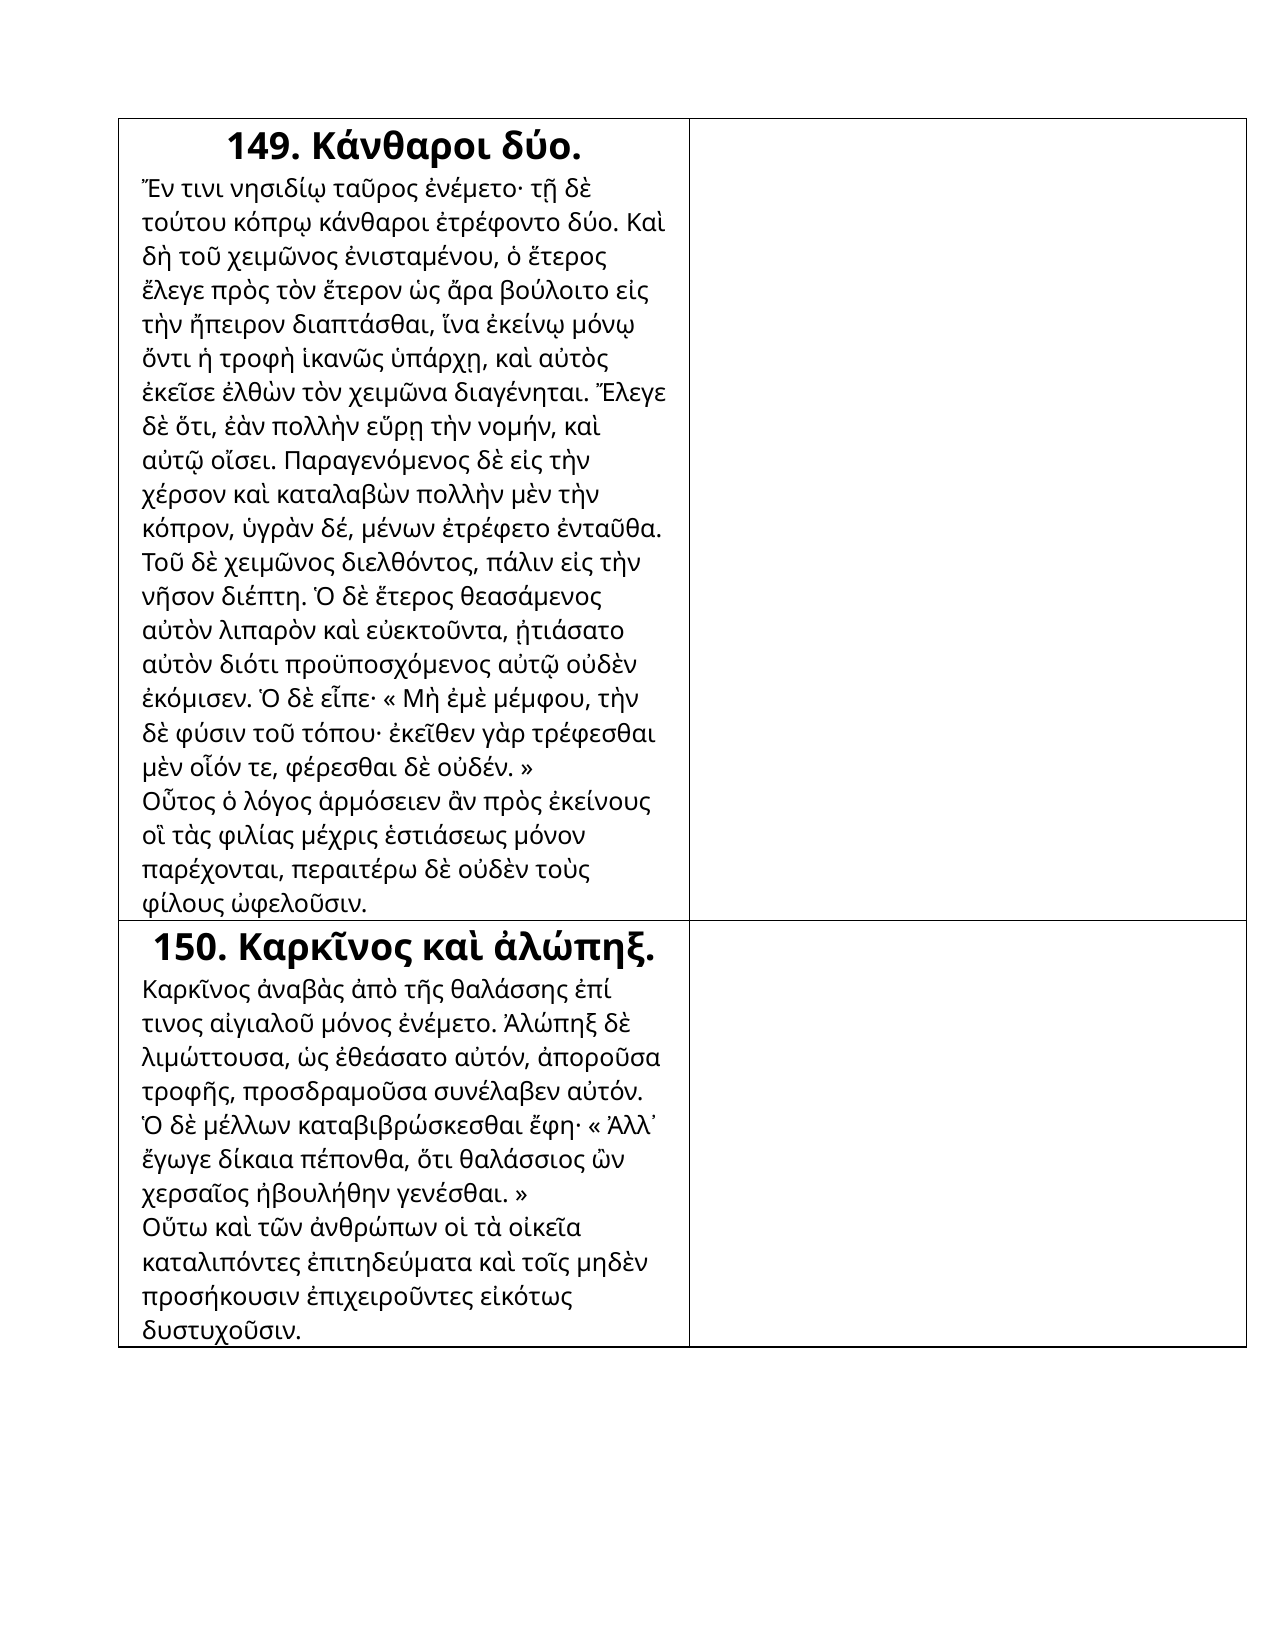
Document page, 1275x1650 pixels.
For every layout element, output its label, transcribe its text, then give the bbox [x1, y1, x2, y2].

table_cell [690, 119, 1246, 919]
table_cell [690, 921, 1246, 1346]
table_cell 149. Κάνθαροι δύο. Ἔν τινι νησιδίῳ ταῦρος ἐνέμετο· τῇ δὲ τούτου κόπρῳ κάνθαροι ἐτρέφοντο δύο. Καὶ δὴ τοῦ χειμῶνος ἐνισταμένου, ὁ ἕτερος ἔλεγε πρὸς τὸν ἕτερον ὡς ἄρα βούλοιτο εἰς τὴν ἤπειρον διαπτάσθαι, ἵνα ἐκείνῳ μόνῳ ὄντι ἡ τροφὴ ἱκανῶς ὑπάρχῃ, καὶ αὐτὸς ἐκεῖσε ἐλθὼν τὸν χειμῶνα διαγένηται. Ἔλεγε δὲ ὅτι, ἐὰν πολλὴν εὕρῃ τὴν νομήν, καὶ αὐτῷ οἴσει. Παραγενόμενος δὲ εἰς τὴν χέρσον καὶ καταλαβὼν πολλὴν μὲν τὴν κόπρον, ὑγρὰν δέ, μένων ἐτρέφετο ἐνταῦθα. Τοῦ δὲ χειμῶνος διελθόντος, πάλιν εἰς τὴν νῆσον διέπτη. Ὁ δὲ ἕτερος θεασάμενος αὐτὸν λιπαρὸν καὶ εὐεκτοῦντα, ᾐτιάσατο αὐτὸν διότι προϋποσχόμενος αὐτῷ οὐδὲν ἐκόμισεν. Ὁ δὲ εἶπε· « Μὴ ἐμὲ μέμφου, τὴν δὲ φύσιν τοῦ τόπου· ἐκεῖθεν γὰρ τρέφεσθαι μὲν οἷόν τε, φέρεσθαι δὲ οὐδέν. » Οὗτος ὁ λόγος ἁρμόσειεν ἂν πρὸς ἐκείνους οἳ τὰς φιλίας μέχρις ἑστιάσεως μόνον παρέχονται, περαιτέρω δὲ οὐδὲν τοὺς φίλους ὠφελοῦσιν. [119, 119, 689, 919]
table_cell 150. Καρκῖνος καὶ ἀλώπηξ. Καρκῖνος ἀναβὰς ἀπὸ τῆς θαλάσσης ἐπί τινος αἰγιαλοῦ μόνος ἐνέμετο. Ἀλώπηξ δὲ λιμώττουσα, ὡς ἐθεάσατο αὐτόν, ἀποροῦσα τροφῆς, προσδραμοῦσα συνέλαβεν αὐτόν. Ὁ δὲ μέλλων καταβιβρώσκεσθαι ἔφη· « Ἀλλ᾿ ἔγωγε δίκαια πέπονθα, ὅτι θαλάσσιος ὢν χερσαῖος ἠβουλήθην γενέσθαι. » Οὕτω καὶ τῶν ἀνθρώπων οἱ τὰ οἰκεῖα καταλιπόντες ἐπιτηδεύματα καὶ τοῖς μηδὲν προσήκουσιν ἐπιχειροῦντες εἰκότως δυστυχοῦσιν. [119, 921, 689, 1346]
